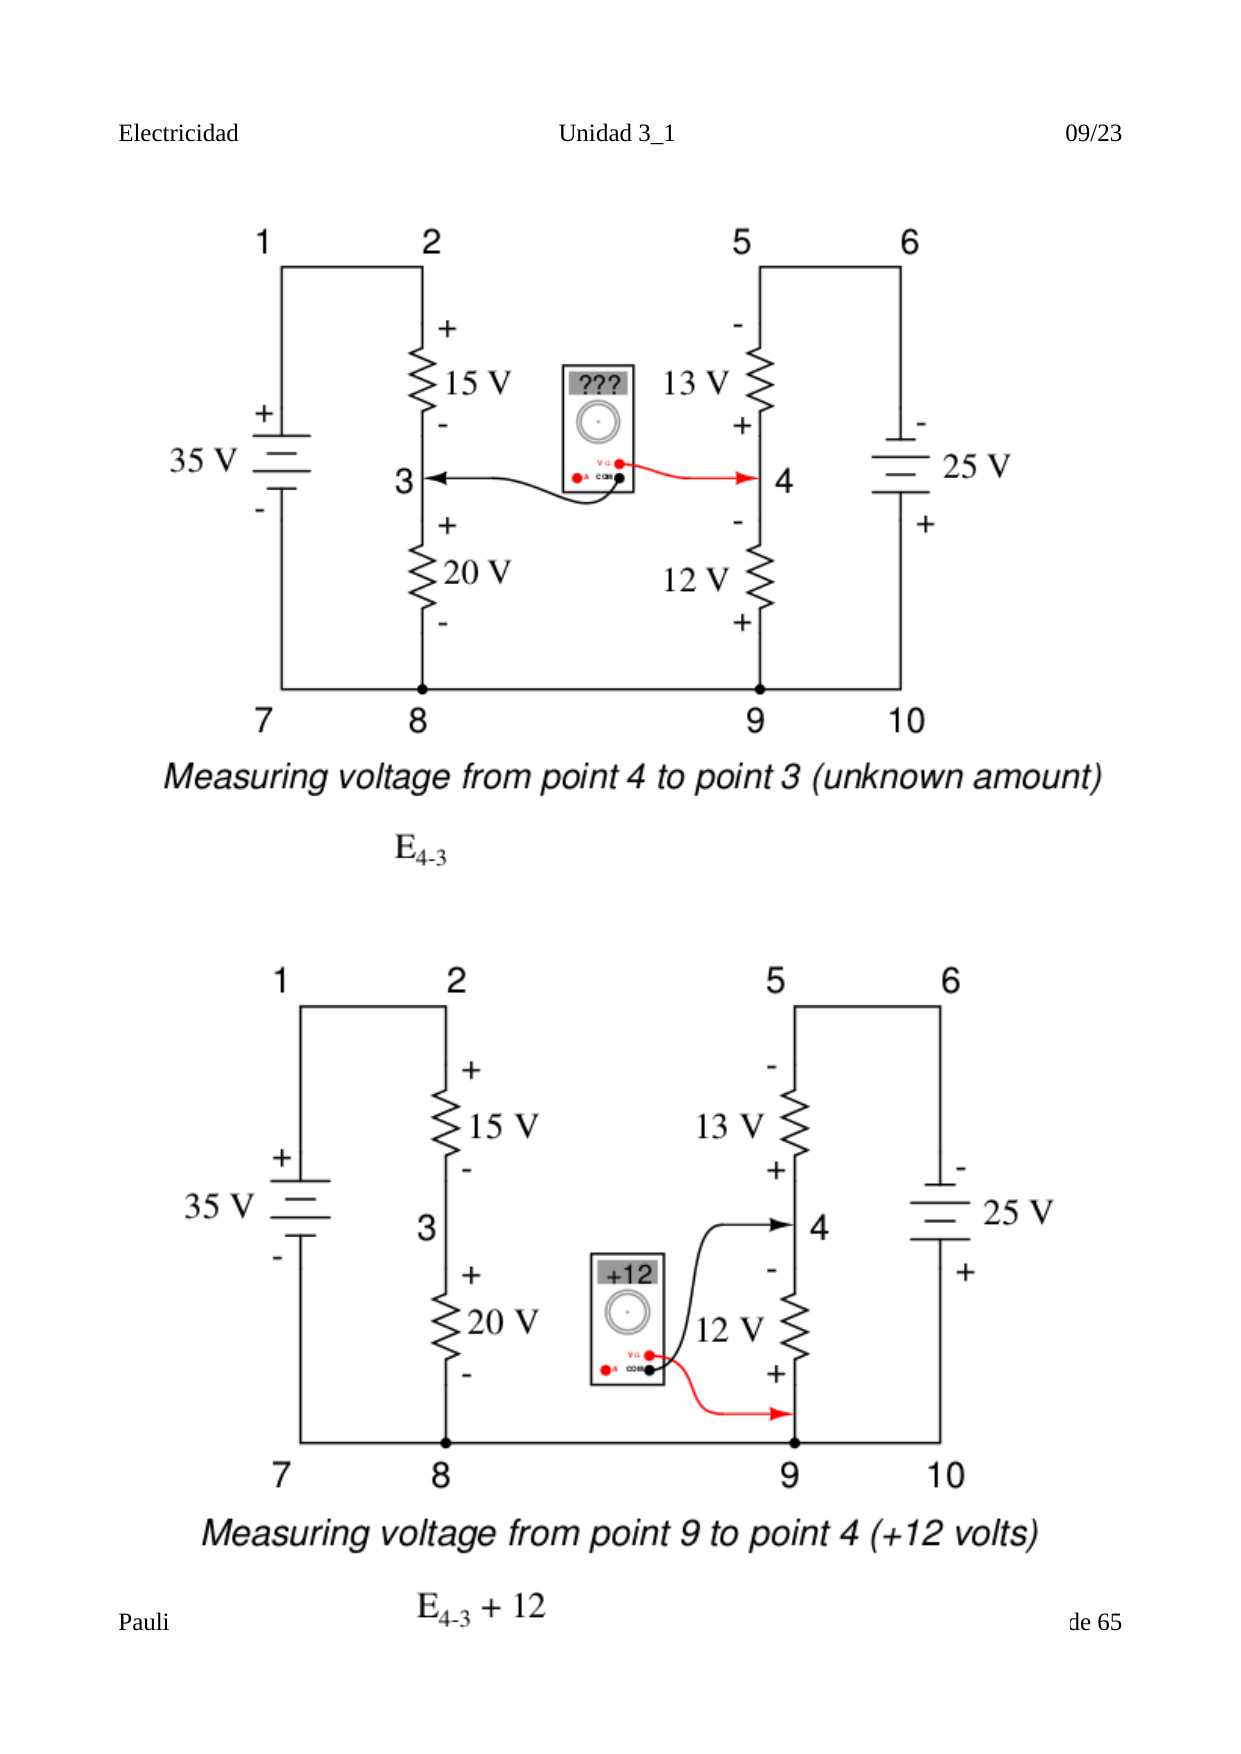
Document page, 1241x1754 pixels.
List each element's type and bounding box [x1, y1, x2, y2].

picture [118, 219, 1123, 893]
picture [170, 949, 1071, 1641]
